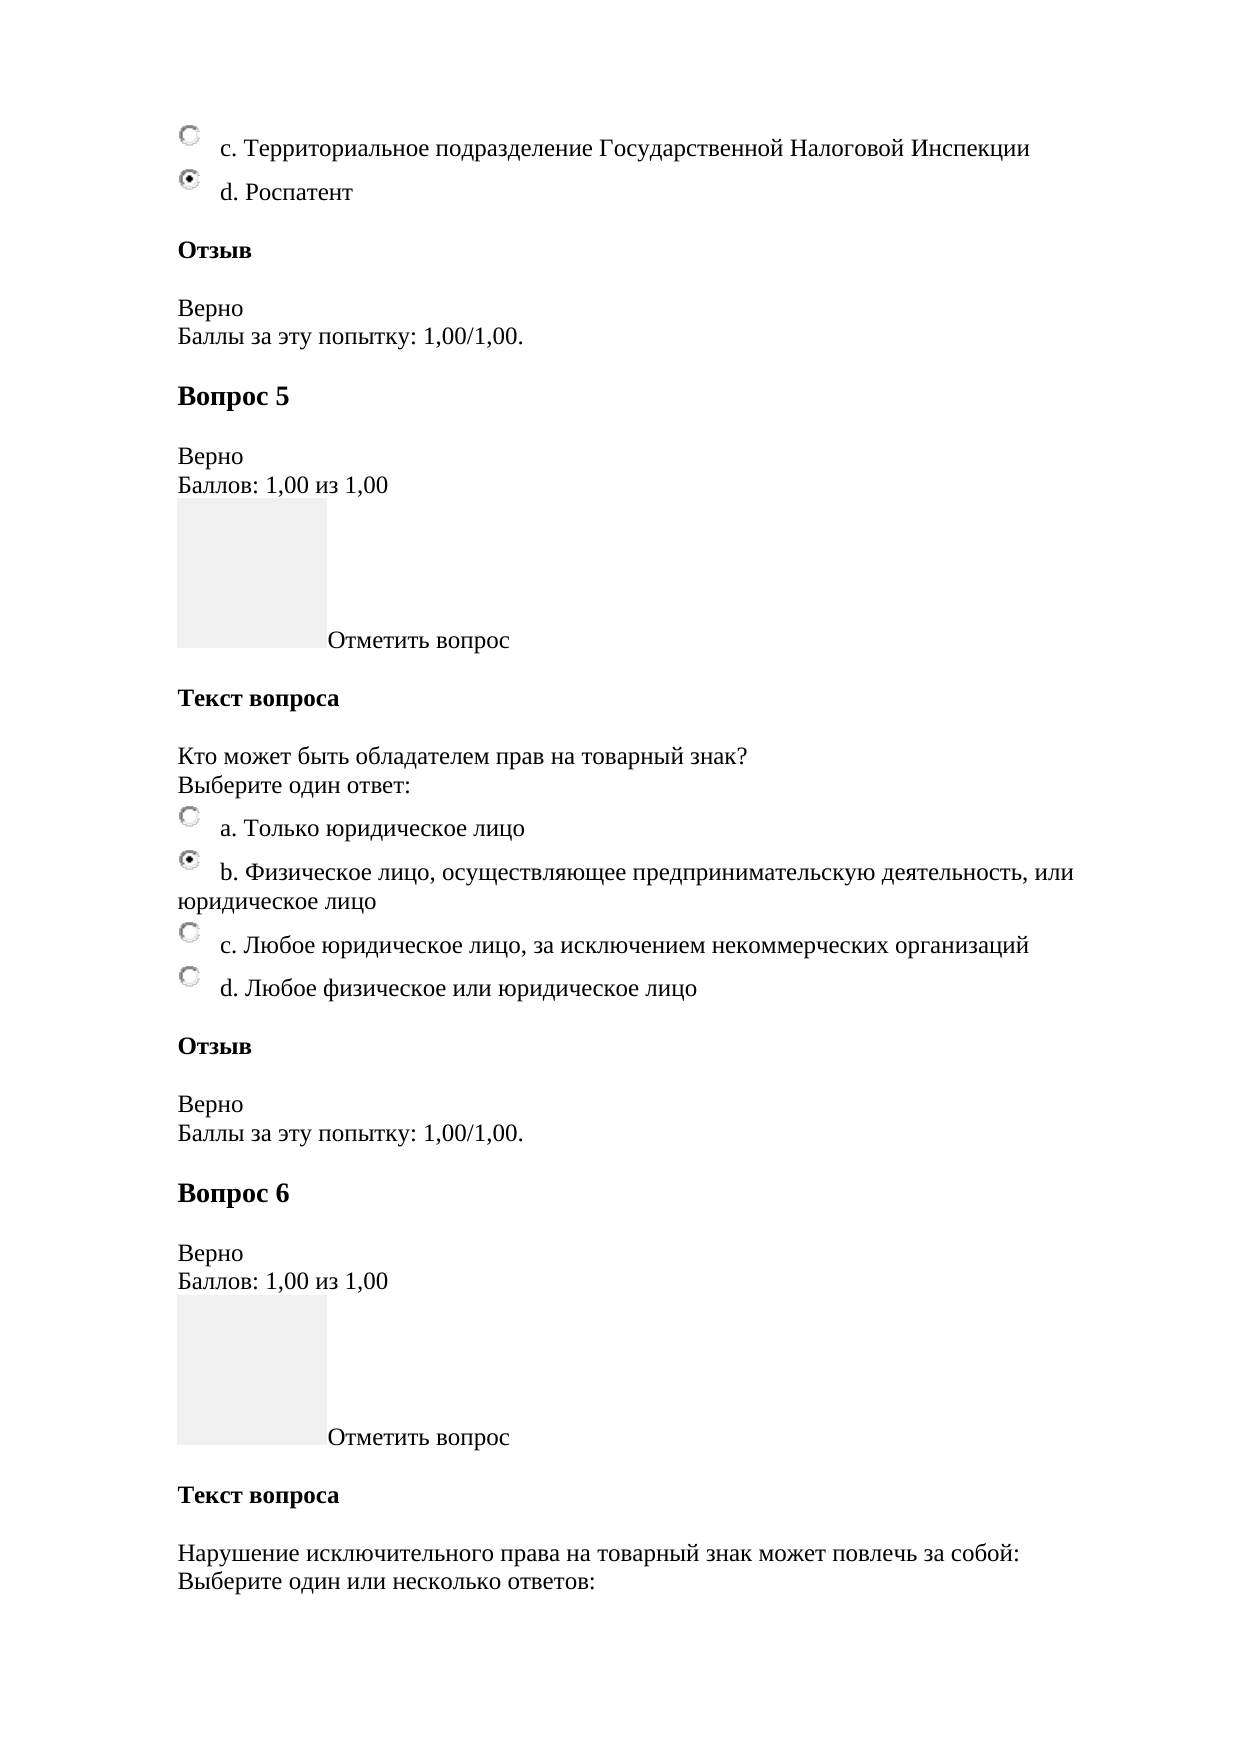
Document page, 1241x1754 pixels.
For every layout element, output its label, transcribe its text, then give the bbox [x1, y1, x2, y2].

subtitle Текст вопроса [177, 683, 1152, 712]
text d. Роспатент [177, 162, 1152, 206]
subtitle Отзыв [177, 235, 1152, 263]
subtitle Вопрос 6 [177, 1176, 1152, 1208]
text c. Любое юридическое лицо, за исключением некоммерческих организаций [177, 915, 1152, 958]
text a. Только юридическое лицо [177, 798, 1152, 842]
subtitle Отзыв [177, 1031, 1152, 1060]
text Кто может быть обладателем прав на товарный знак? [177, 741, 1152, 770]
text Баллы за эту попытку: 1,00/1,00. [177, 321, 1152, 350]
text Выберите один или несколько ответов: [177, 1566, 1152, 1595]
text Нарушение исключительного права на товарный знак может повлечь за собой: [177, 1538, 1152, 1566]
text Выберите один ответ: [177, 770, 1152, 798]
text Баллы за эту попытку: 1,00/1,00. [177, 1118, 1152, 1147]
text Верно [177, 441, 1152, 470]
text c. Территориальное подразделение Государственной Налоговой Инспекции [177, 118, 1152, 162]
subtitle Текст вопроса [177, 1480, 1152, 1508]
text d. Любое физическое или юридическое лицо [177, 958, 1152, 1002]
text Отметить вопрос [177, 498, 1152, 654]
subtitle Вопрос 5 [177, 379, 1152, 412]
text Баллов: 1,00 из 1,00 [177, 1266, 1152, 1295]
text Баллов: 1,00 из 1,00 [177, 470, 1152, 498]
text b. Физическое лицо, осуществляющее предпринимательскую деятельность, или юридическое лицо [177, 842, 1152, 915]
text Отметить вопрос [177, 1295, 1152, 1451]
text Верно [177, 293, 1152, 321]
text Верно [177, 1238, 1152, 1266]
text Верно [177, 1089, 1152, 1118]
